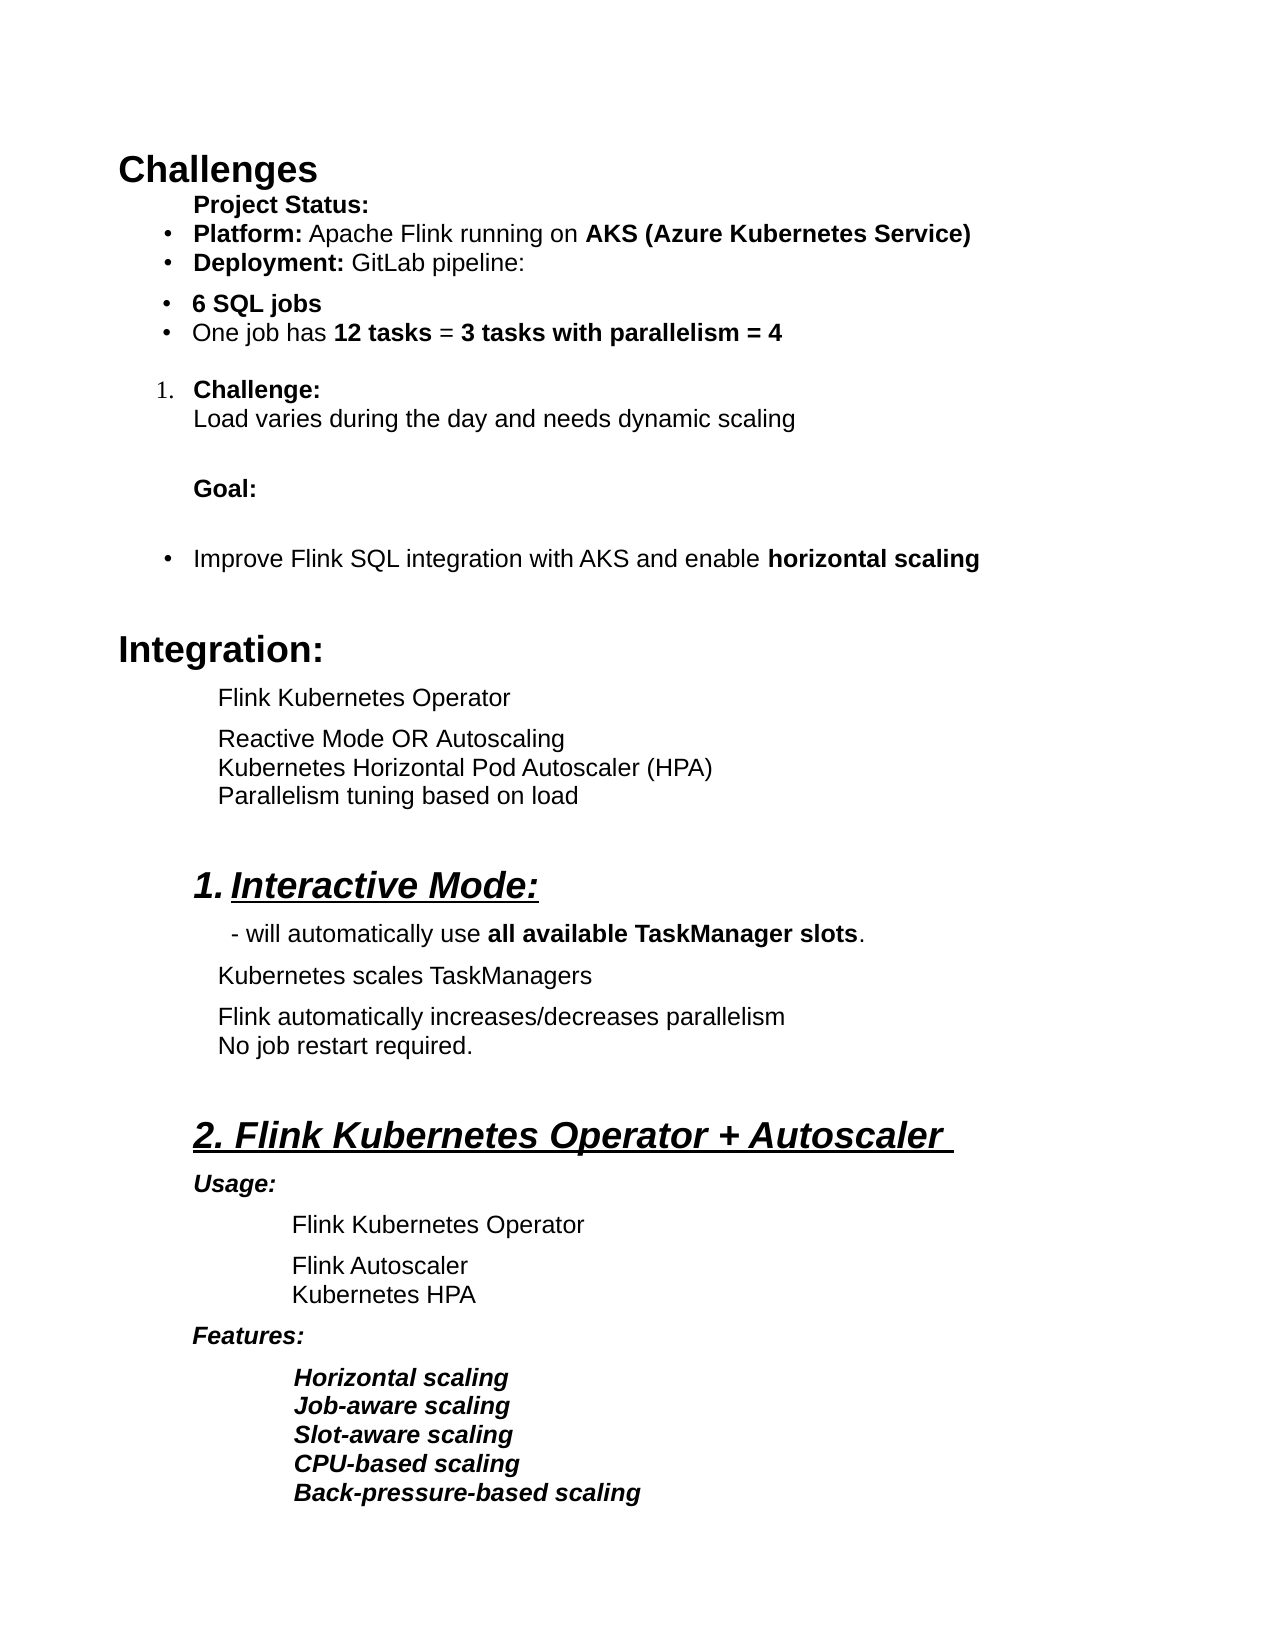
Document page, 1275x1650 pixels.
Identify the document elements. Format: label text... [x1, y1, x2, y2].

list Usage: [156, 1169, 1157, 1197]
list Project Status: [164, 190, 1157, 219]
text ✅ Reactive Mode OR Autoscaling [192, 724, 1157, 752]
list 6 SQL jobs [162, 289, 1157, 318]
text ✅ Flink Autoscaler [266, 1251, 1157, 1280]
text ✅ Flink automatically increases/decreases parallelism [192, 1002, 1157, 1031]
list Platform: Apache Flink running on AKS (Azure Kubernetes Service) [164, 219, 1157, 248]
list - will automatically use all available TaskManager slots. [193, 919, 1157, 948]
list Goal: [164, 474, 1157, 532]
text ✅ Kubernetes scales TaskManagers [192, 961, 1157, 989]
text ✅ No job restart required. [192, 1031, 1157, 1059]
text ✅ Kubernetes HPA [266, 1280, 1157, 1309]
list Challenge: Load varies during the day and needs dynamic scaling [156, 375, 1157, 433]
list Interactive Mode: [193, 864, 1157, 907]
text ✅ Flink Kubernetes Operator [266, 1210, 1157, 1239]
list One job has 12 tasks = 3 tasks with parallelism = 4 [162, 318, 1157, 347]
text ✅ Kubernetes Horizontal Pod Autoscaler (HPA) [192, 752, 1157, 781]
text Challenges [118, 147, 1157, 190]
list Deployment: GitLab pipeline: [164, 248, 1157, 276]
text Integration: [118, 627, 1157, 670]
list ✅ Horizontal scaling ✅ Job-aware scaling ✅ Slot-aware scaling ✅ CPU-based scaling ✅ Back-pressure-based scaling [231, 1362, 1157, 1506]
text Features: [192, 1321, 1157, 1350]
text ✅ Flink Kubernetes Operator [192, 682, 1157, 711]
text ✅ Parallelism tuning based on load [192, 781, 1157, 810]
list Improve Flink SQL integration with AKS and enable horizontal scaling [164, 544, 1157, 573]
list 2. Flink Kubernetes Operator + Autoscaler [156, 1113, 1157, 1156]
